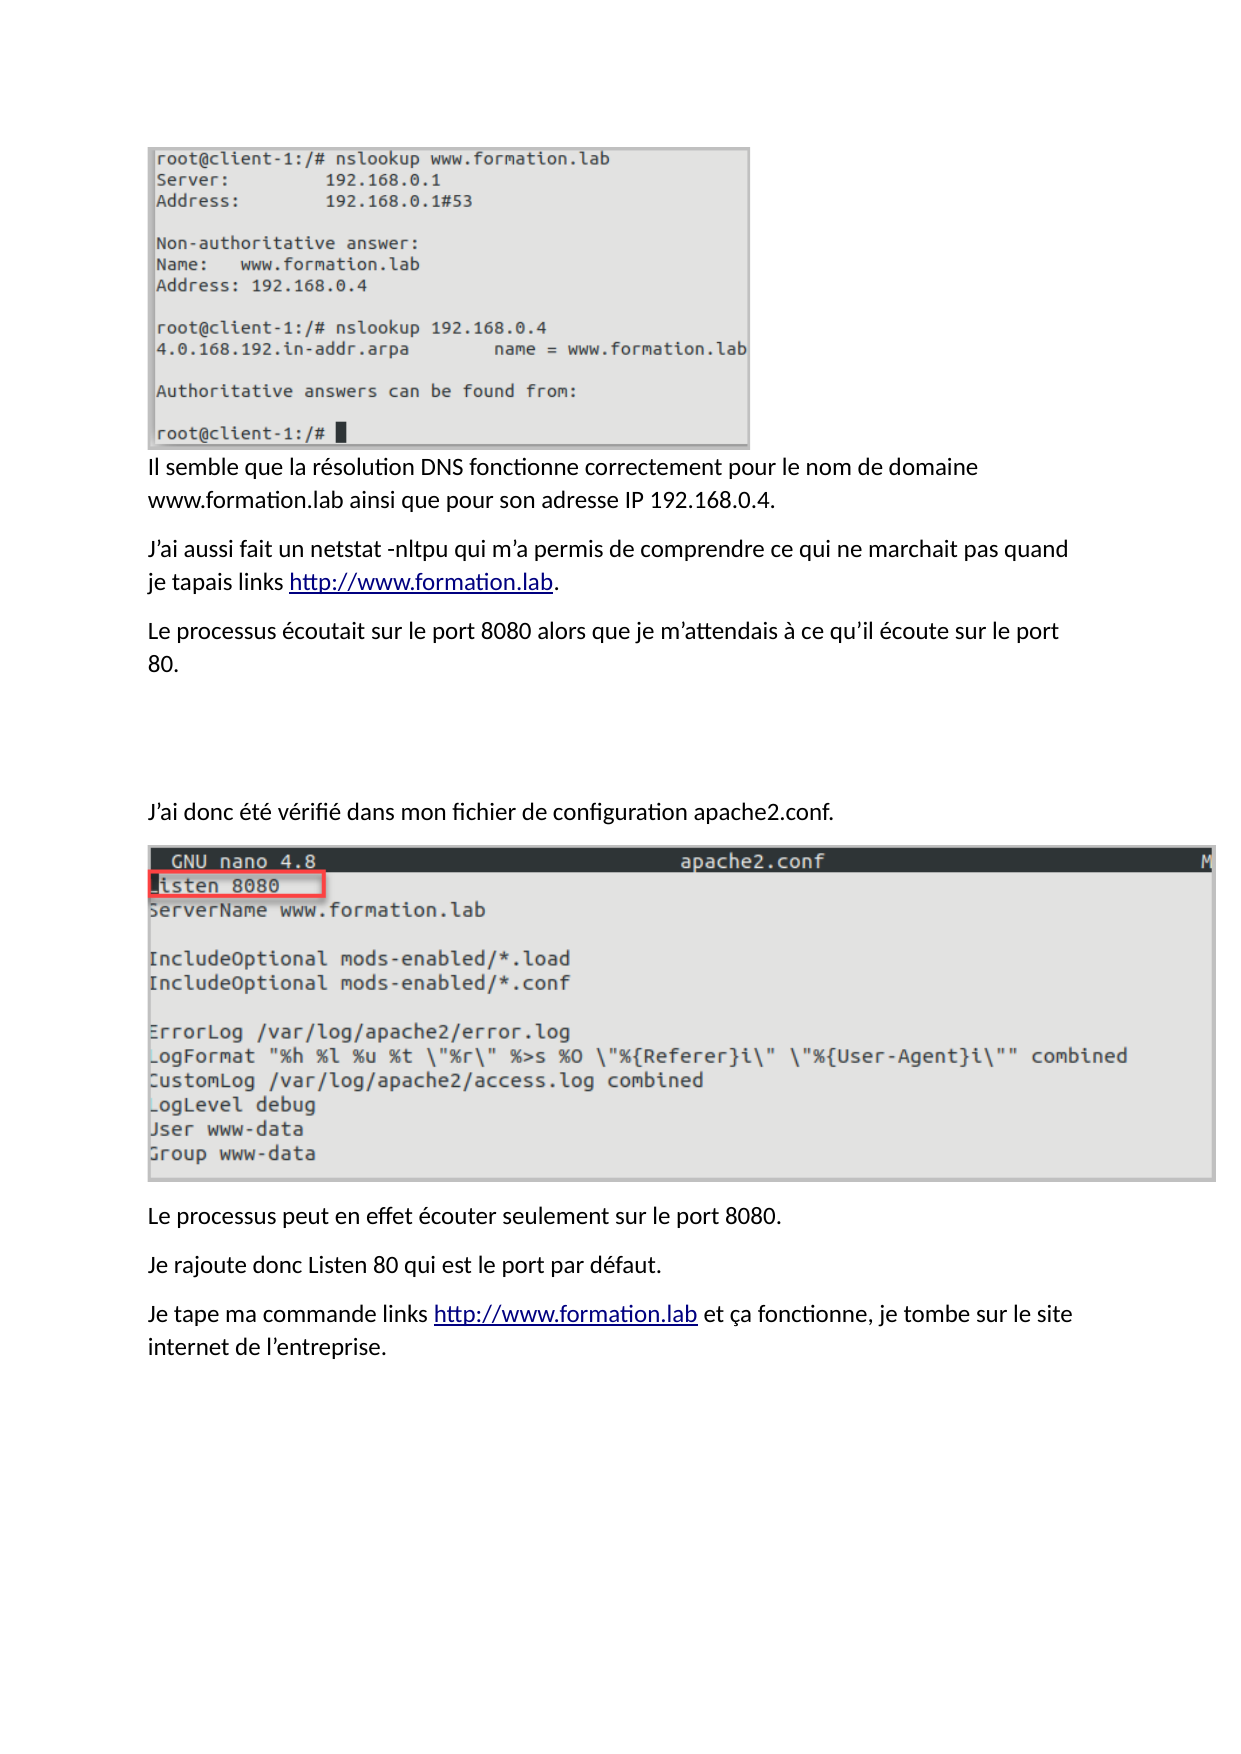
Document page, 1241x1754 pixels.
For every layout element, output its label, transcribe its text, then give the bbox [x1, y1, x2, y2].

text Le processus écoutait sur le port 8080 alors que je m’attendais à ce qu’il écoute sur le port 80. [148, 615, 1093, 678]
text J’ai aussi fait un netstat -nltpu qui m’a permis de comprendre ce qui ne marchait pas quand je tapais links http://www.formation.lab. [148, 533, 1093, 596]
text Le processus peut en effet écouter seulement sur le port 8080. [148, 1200, 1093, 1230]
text J’ai donc été vérifié dans mon fichier de configuration apache2.conf. [148, 796, 1093, 826]
text Il semble que la résolution DNS fonctionne correctement pour le nom de domaine www.formation.lab ainsi que pour son adresse IP 192.168.0.4. [148, 148, 1093, 514]
text Je rajoute donc Listen 80 qui est le port par défaut. [148, 1249, 1093, 1279]
text Je tape ma commande links http://www.formation.lab et ça fonctionne, je tombe sur le site internet de l’entreprise. [148, 1298, 1093, 1361]
